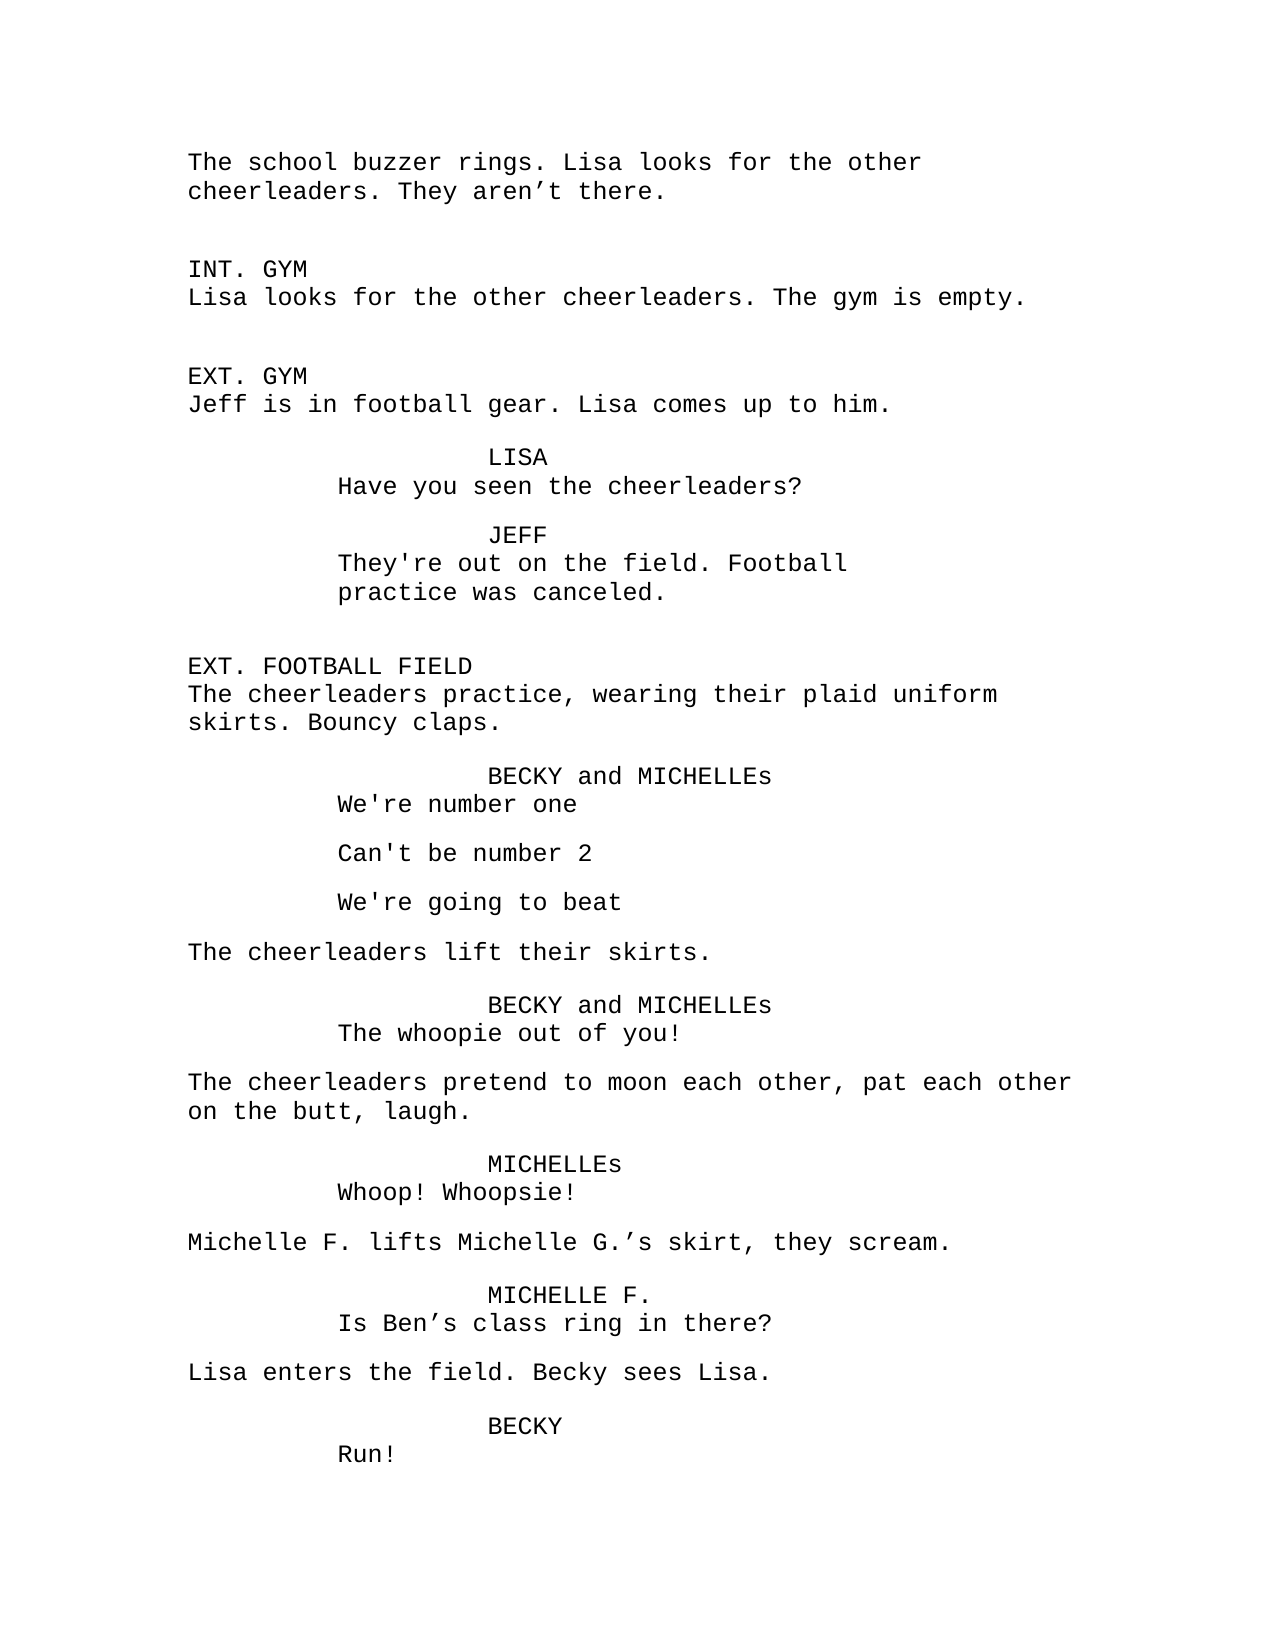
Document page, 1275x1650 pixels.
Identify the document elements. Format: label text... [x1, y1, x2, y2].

text JEFF [187, 522, 1087, 551]
subtitle EXT. GYM [187, 363, 1087, 392]
subtitle EXT. FOOTBALL FIELD [187, 653, 1087, 682]
text BECKY and MICHELLEs [187, 992, 1087, 1021]
text The whoopie out of you! [337, 1021, 937, 1049]
text Can't be number 2 [337, 841, 937, 869]
subtitle INT. GYM [187, 257, 1087, 285]
text BECKY [187, 1413, 1087, 1442]
text The cheerleaders practice, wearing their plaid uniform skirts. Bouncy claps. [187, 682, 1087, 738]
text MICHELLEs [187, 1152, 1087, 1180]
text Have you seen the cheerleaders? [337, 473, 937, 502]
text Run! [337, 1442, 937, 1470]
text Whoop! Whoopsie! [337, 1180, 937, 1208]
text The cheerleaders pretend to moon each other, pat each other on the butt, laugh. [187, 1070, 1087, 1127]
text LISA [187, 445, 1087, 473]
text We're number one [337, 792, 937, 820]
text Lisa enters the field. Becky sees Lisa. [187, 1360, 1087, 1388]
text Lisa looks for the other cheerleaders. The gym is empty. [187, 285, 1087, 313]
text BECKY and MICHELLEs [187, 763, 1087, 792]
text We're going to beat [337, 890, 937, 918]
text They're out on the field. Football practice was canceled. [337, 551, 937, 607]
text The cheerleaders lift their skirts. [187, 939, 1087, 967]
text Is Ben’s class ring in there? [337, 1311, 937, 1339]
text Jeff is in football gear. Lisa comes up to him. [187, 392, 1087, 420]
text The school buzzer rings. Lisa looks for the other cheerleaders. They aren’t there. [187, 150, 1087, 207]
text Michelle F. lifts Michelle G.’s skirt, they scream. [187, 1229, 1087, 1257]
text MICHELLE F. [187, 1282, 1087, 1311]
